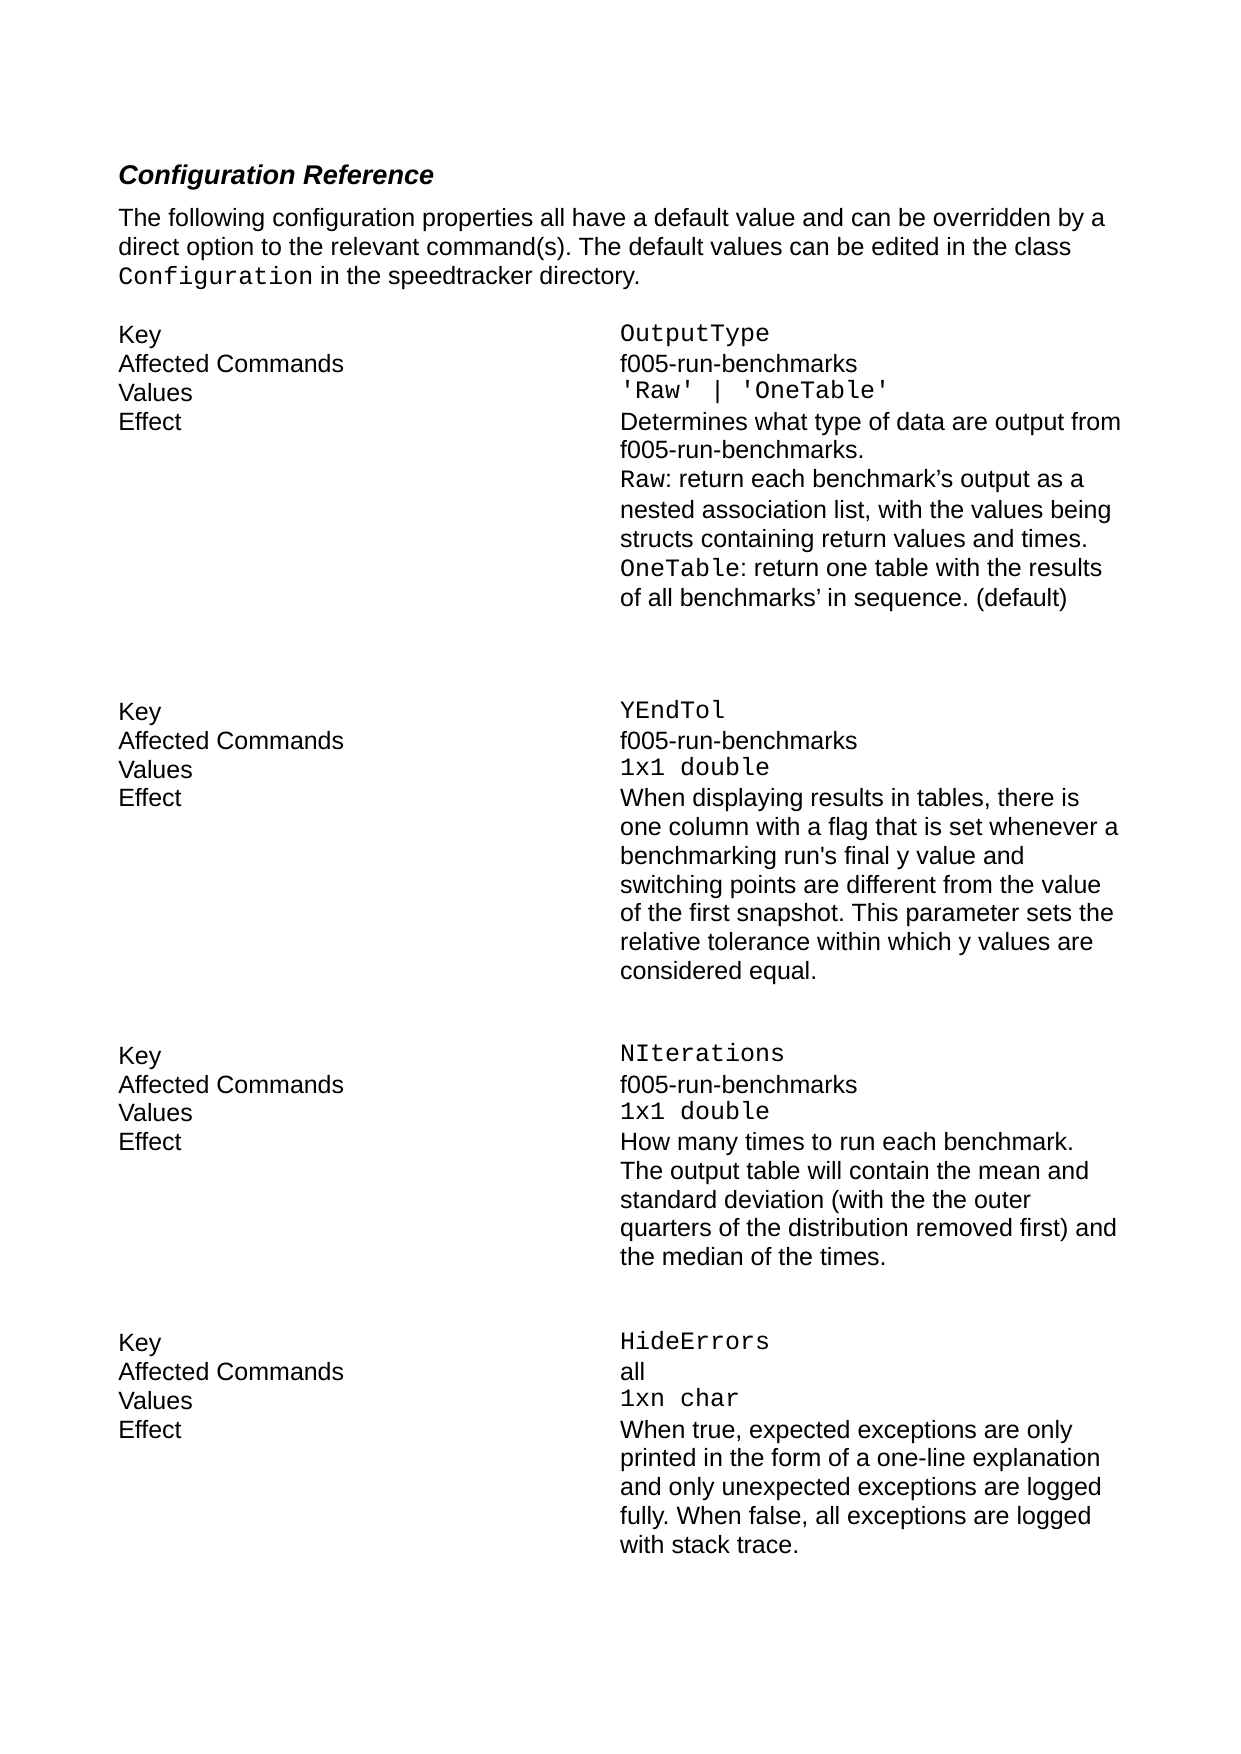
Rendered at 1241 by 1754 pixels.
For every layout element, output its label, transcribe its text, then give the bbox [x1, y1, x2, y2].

table_header Key [118, 1041, 620, 1070]
table_cell f005-run-benchmarks [620, 1070, 1122, 1098]
table_cell Affected Commands [118, 1070, 620, 1098]
table_cell Values [118, 755, 620, 783]
table_header Key [118, 697, 620, 726]
table_cell Effect [118, 784, 620, 985]
table_cell Effect [118, 1127, 620, 1271]
table_cell 'Raw' | 'OneTable' [620, 378, 1122, 407]
table_cell f005-run-benchmarks [620, 349, 1122, 378]
table_cell 1x1 double [620, 755, 1122, 783]
table_cell 1xn char [620, 1386, 1122, 1415]
table_cell Values [118, 1386, 620, 1415]
table_cell Affected Commands [118, 349, 620, 378]
table_cell Effect [118, 407, 620, 612]
table_cell When true, expected exceptions are only printed in the form of a one-line explanation and only unexpected exceptions are logged fully. When false, all exceptions are logged with stack trace. [620, 1415, 1122, 1558]
table_cell Determines what type of data are output from f005-run-benchmarks. Raw: return each benchmark’s output as a nested association list, with the values being structs containing return values and times. OneTable: return one table with the results of all benchmarks’ in sequence. (default) [620, 407, 1122, 612]
table_cell Affected Commands [118, 1357, 620, 1386]
table_cell Values [118, 1099, 620, 1127]
table_header OutputType [620, 320, 1122, 349]
table_cell How many times to run each benchmark. The output table will contain the mean and standard deviation (with the the outer quarters of the distribution removed first) and the median of the times. [620, 1127, 1122, 1271]
table_header HideErrors [620, 1329, 1122, 1357]
table_header Key [118, 320, 620, 349]
table_cell Affected Commands [118, 726, 620, 755]
table_header Key [118, 1329, 620, 1357]
table_cell When displaying results in tables, there is one column with a flag that is set whenever a benchmarking run's final y value and switching points are different from the value of the first snapshot. This parameter sets the relative tolerance within which y values are considered equal. [620, 784, 1122, 985]
table_cell Values [118, 378, 620, 407]
text The following configuration properties all have a default value and can be overridden by a direct option to the relevant command(s). The default values can be edited in the class Configuration in the speedtracker directory. [118, 203, 1122, 292]
table_cell Effect [118, 1415, 620, 1558]
subtitle Configuration Reference [118, 159, 1122, 191]
table_cell f005-run-benchmarks [620, 726, 1122, 755]
table_cell 1x1 double [620, 1099, 1122, 1127]
table_header YEndTol [620, 697, 1122, 726]
table_cell all [620, 1357, 1122, 1386]
table_header NIterations [620, 1041, 1122, 1070]
